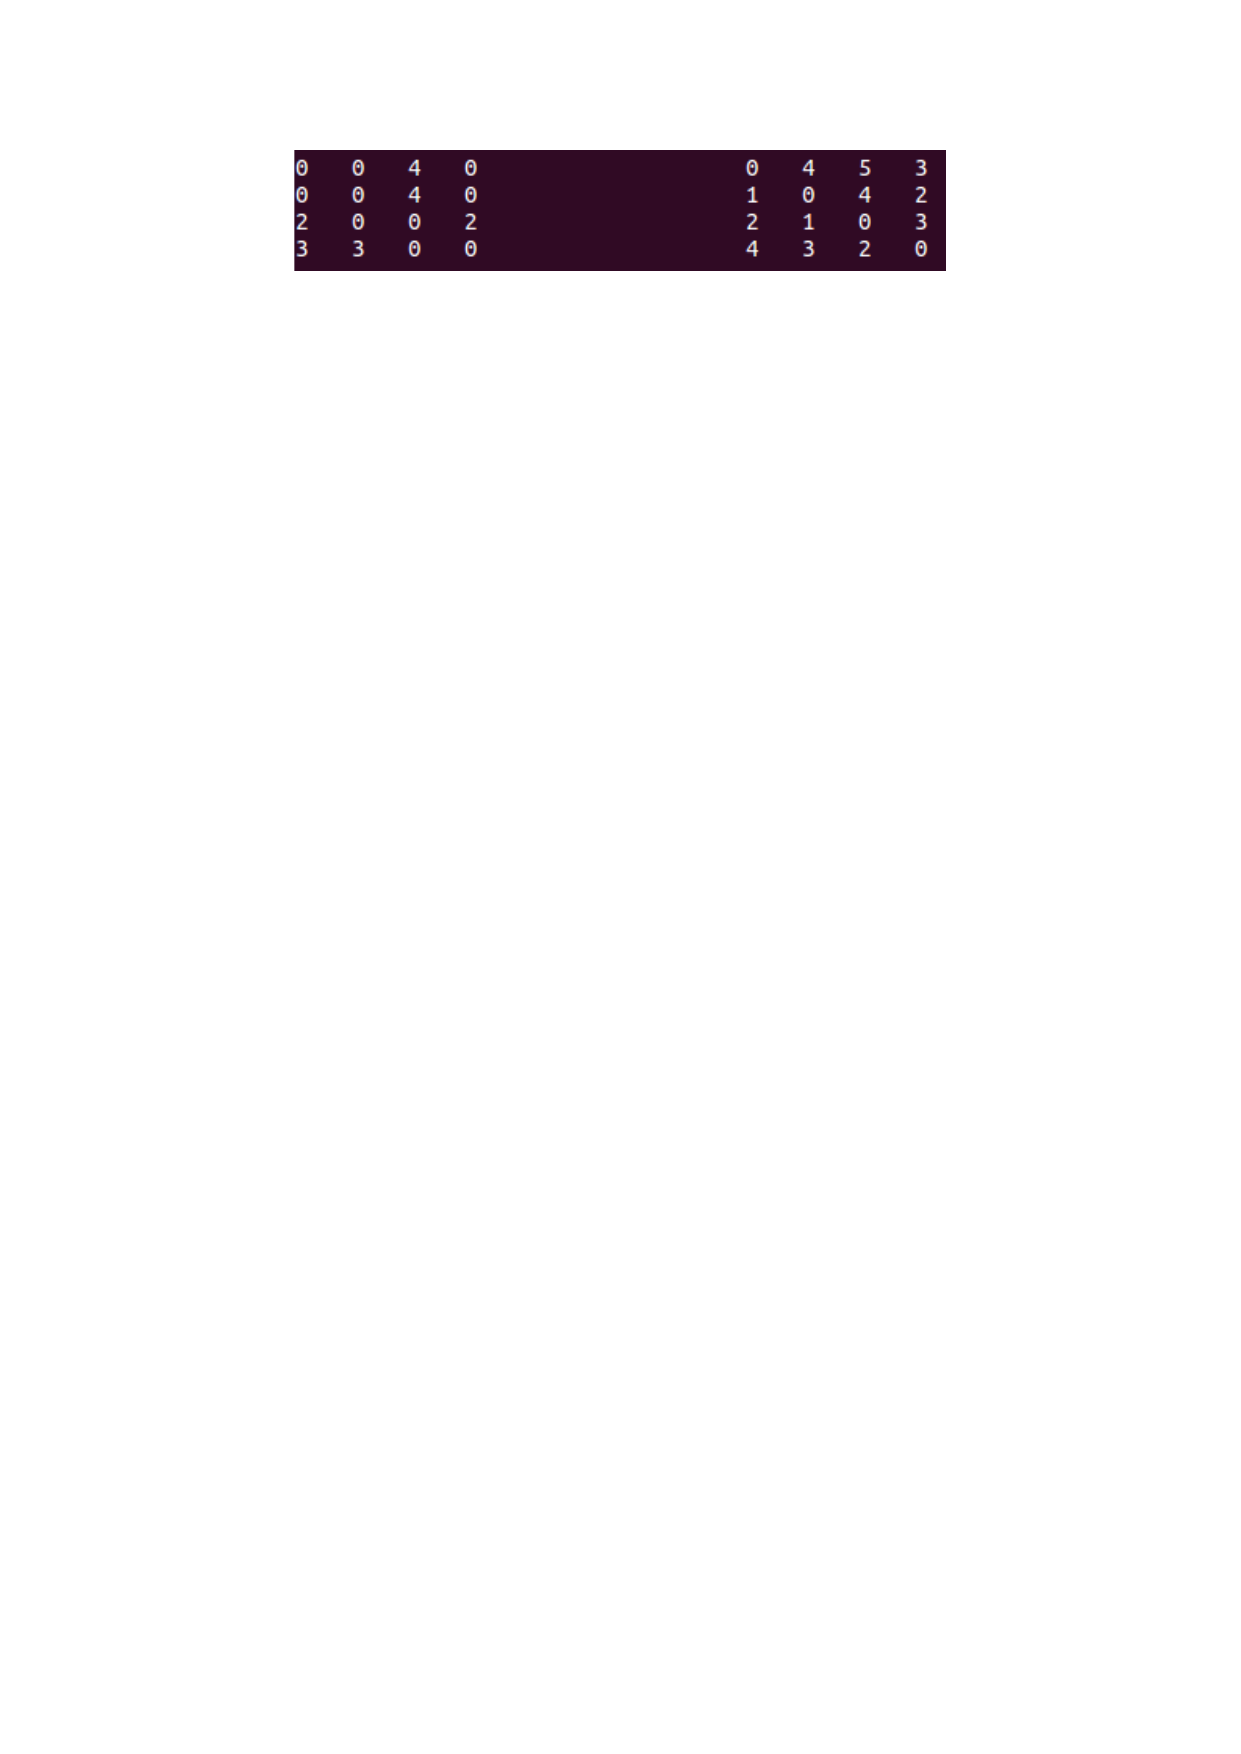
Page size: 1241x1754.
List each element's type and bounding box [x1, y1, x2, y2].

picture [294, 150, 946, 271]
